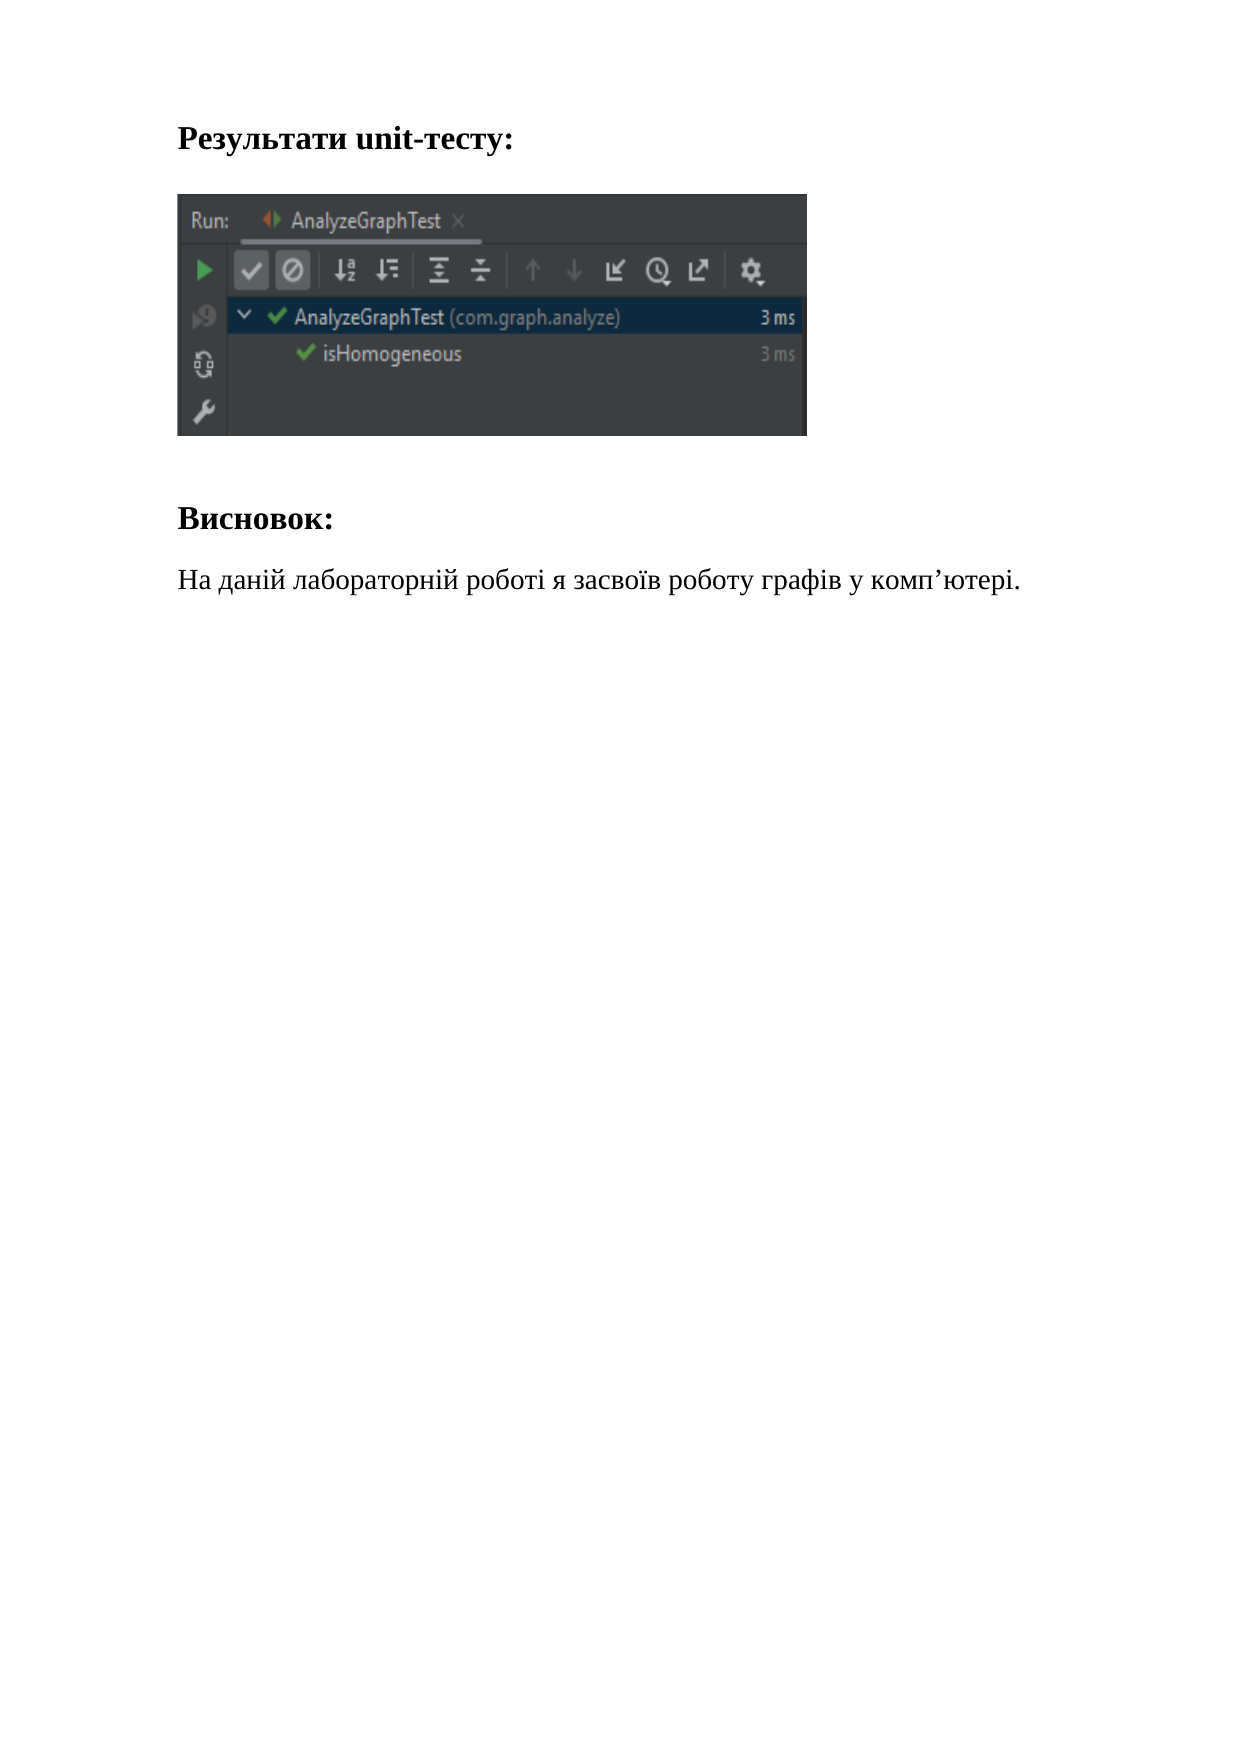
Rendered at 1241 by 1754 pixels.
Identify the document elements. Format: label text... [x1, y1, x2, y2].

text На даній лабораторній роботі я засвоїв роботу графів у комп’ютері. [177, 562, 1152, 596]
picture [177, 194, 807, 436]
text Висновок: [177, 499, 1152, 537]
text Результати unit-тесту: [177, 118, 1152, 156]
